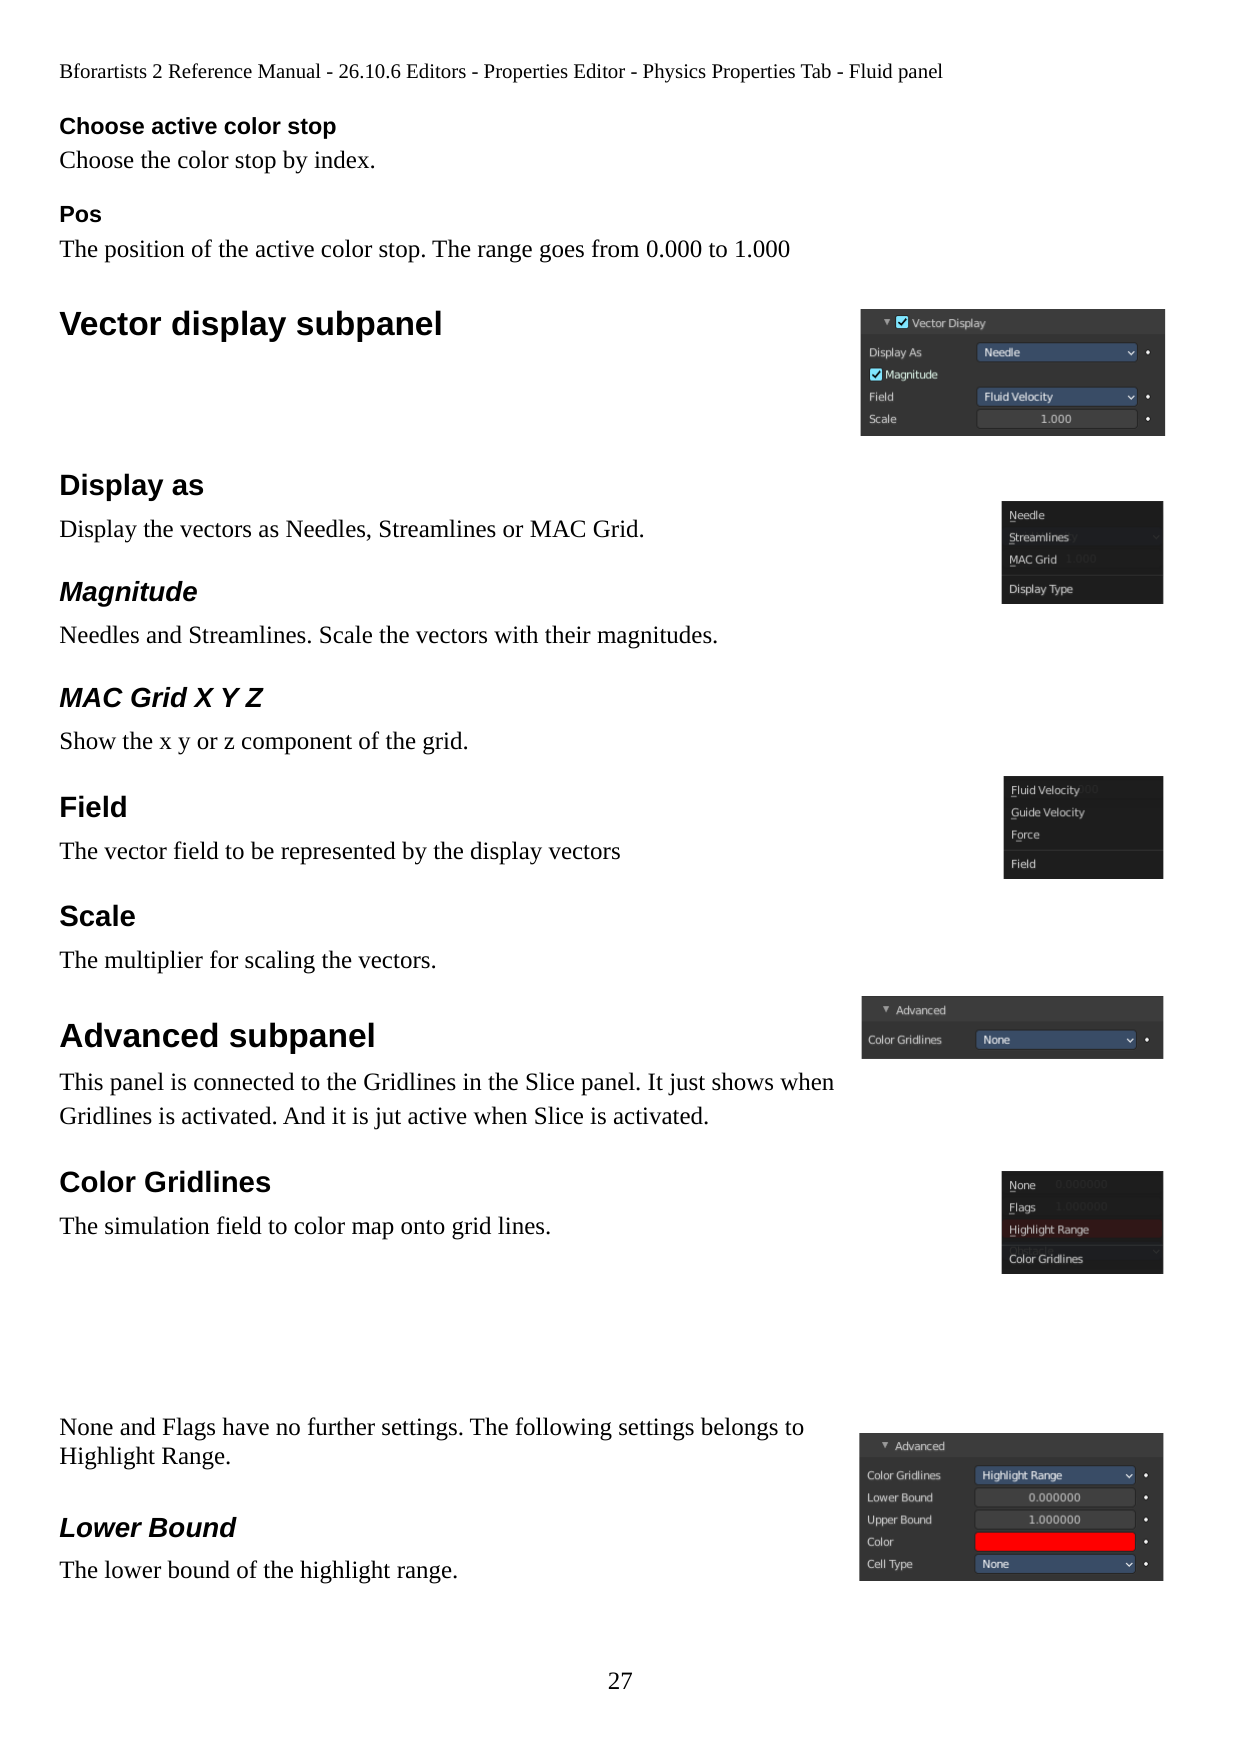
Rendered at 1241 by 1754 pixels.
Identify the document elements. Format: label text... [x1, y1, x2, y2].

subtitle Magnitude [59, 576, 1181, 607]
picture [1003, 776, 1164, 879]
subtitle MAC Grid X Y Z [59, 681, 1181, 713]
text Choose the color stop by index. [59, 146, 1181, 174]
text None and Flags have no further settings. The following settings belongs to Highlight Range. [59, 1412, 1181, 1470]
text The position of the active color stop. The range goes from 0.000 to 1.000 [59, 234, 1181, 263]
text Show the x y or z component of the grid. [59, 726, 1181, 754]
text The lower bound of the highlight range. [59, 1555, 1181, 1584]
subtitle Pos [59, 201, 1181, 228]
picture [861, 996, 1164, 1059]
text The multiplier for scaling the vectors. [59, 946, 1181, 974]
picture [1001, 1171, 1164, 1274]
subtitle Advanced subpanel [59, 1016, 861, 1054]
picture [859, 1433, 1164, 1581]
subtitle Vector display subpanel [59, 304, 1181, 342]
text Display the vectors as Needles, Streamlines or MAC Grid. [59, 514, 1001, 543]
subtitle Lower Bound [59, 1511, 859, 1543]
subtitle Color Gridlines [59, 1165, 1181, 1198]
subtitle [1164, 1511, 1181, 1543]
subtitle [1164, 789, 1181, 823]
subtitle Scale [59, 899, 1181, 933]
text The simulation field to color map onto grid lines. [59, 1211, 1001, 1240]
picture [1001, 501, 1164, 604]
subtitle Choose active color stop [59, 113, 1181, 139]
subtitle Display as [59, 468, 1181, 501]
picture [860, 309, 1166, 436]
text This panel is connected to the Gridlines in the Slice panel. It just shows when Gridlines is activated. And it is jut active when Slice is activated. [59, 1067, 1181, 1130]
text Needles and Streamlines. Scale the vectors with their magnitudes. [59, 620, 1181, 649]
subtitle Field [59, 789, 1003, 823]
subtitle [1164, 1016, 1181, 1054]
text The vector field to be represented by the display vectors [59, 836, 1003, 864]
